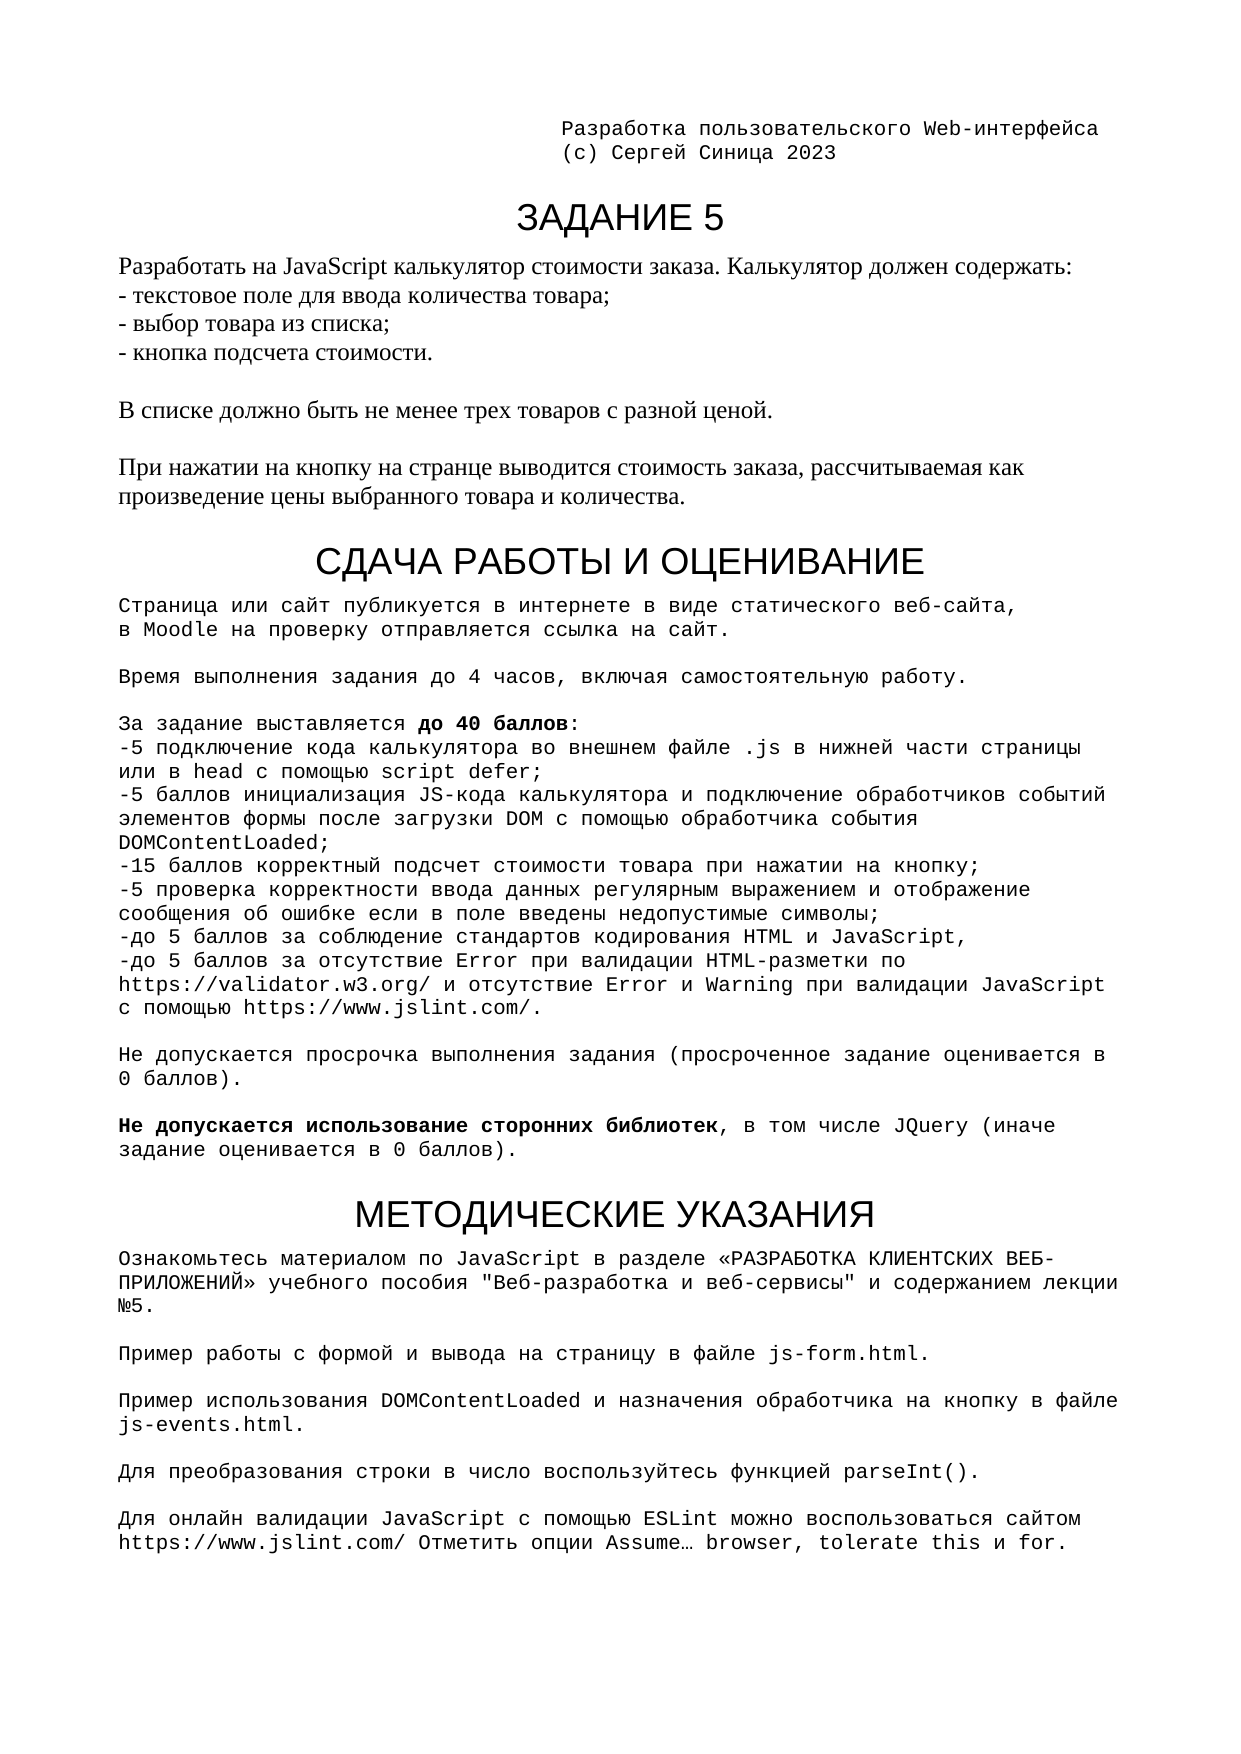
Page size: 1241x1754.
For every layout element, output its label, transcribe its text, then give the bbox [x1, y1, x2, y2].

text -5 проверка корректности ввода данных регулярным выражением и отображение сообщения об ошибке если в поле введены недопустимые символы; [118, 879, 1122, 926]
text - кнопка подсчета стоимости. [118, 337, 1122, 366]
text Не допускается просрочка выполнения задания (просроченное задание оценивается в 0 баллов). [118, 1044, 1122, 1092]
text в Moodle на проверку отправляется ссылка на сайт. [118, 619, 1122, 642]
text - выбор товара из списка; [118, 308, 1122, 337]
text Пример использования DOMContentLoaded и назначения обработчика на кнопку в файле js-events.html. [118, 1390, 1122, 1437]
subtitle ЗАДАНИЕ 5 [118, 195, 1122, 238]
text (с) Сергей Синица 2023 [561, 142, 1122, 165]
text За задание выставляется до 40 баллов: [118, 713, 1122, 737]
subtitle СДАЧА РАБОТЫ И ОЦЕНИВАНИЕ [118, 539, 1122, 583]
text -15 баллов корректный подсчет стоимости товара при нажатии на кнопку; [118, 855, 1122, 879]
subtitle МЕТОДИЧЕСКИЕ УКАЗАНИЯ [118, 1193, 1122, 1236]
text Разработать на JavaScript калькулятор стоимости заказа. Калькулятор должен содержать: [118, 251, 1122, 280]
text -до 5 баллов за отсутствие Error при валидации HTML-разметки по https://validator.w3.org/ и отсутствие Error и Warning при валидации JavaScript с помощью https://www.jslint.com/. [118, 950, 1122, 1021]
text Не допускается использование сторонних библиотек, в том числе JQuery (иначе задание оценивается в 0 баллов). [118, 1115, 1122, 1163]
text При нажатии на кнопку на странце выводится стоимость заказа, рассчитываемая как произведение цены выбранного товара и количества. [118, 452, 1122, 510]
text Для онлайн валидации JavaScript с помощью ESLint можно воспользоваться сайтом https://www.jslint.com/ Отметить опции Assume… browser, tolerate this и for. [118, 1508, 1122, 1556]
text -5 подключение кода калькулятора во внешнем файле .js в нижней части страницы или в head с помощью script defer; [118, 737, 1122, 784]
text Разработка пользовательского Web-интерфейса [561, 118, 1122, 142]
text Страница или сайт публикуется в интернете в виде статического веб-сайта, [118, 595, 1122, 619]
text -до 5 баллов за соблюдение стандартов кодирования HTML и JavaScript, [118, 926, 1122, 950]
text Время выполнения задания до 4 часов, включая самостоятельную работу. [118, 666, 1122, 690]
text В списке должно быть не менее трех товаров с разной ценой. [118, 395, 1122, 423]
text Пример работы с формой и вывода на страницу в файле js-form.html. [118, 1343, 1122, 1366]
text - текстовое поле для ввода количества товара; [118, 280, 1122, 308]
text -5 баллов инициализация JS-кода калькулятора и подключение обработчиков событий элементов формы после загрузки DOM с помощью обработчика события DOMContentLoaded; [118, 784, 1122, 855]
text Ознакомьтесь материалом по JavaScript в разделе «РАЗРАБОТКА КЛИЕНТСКИХ ВЕБ-ПРИЛОЖЕНИЙ» учебного пособия "Веб-разработка и веб-сервисы" и содержанием лекции №5. [118, 1248, 1122, 1319]
text Для преобразования строки в число воспользуйтесь функцией parseInt(). [118, 1461, 1122, 1485]
